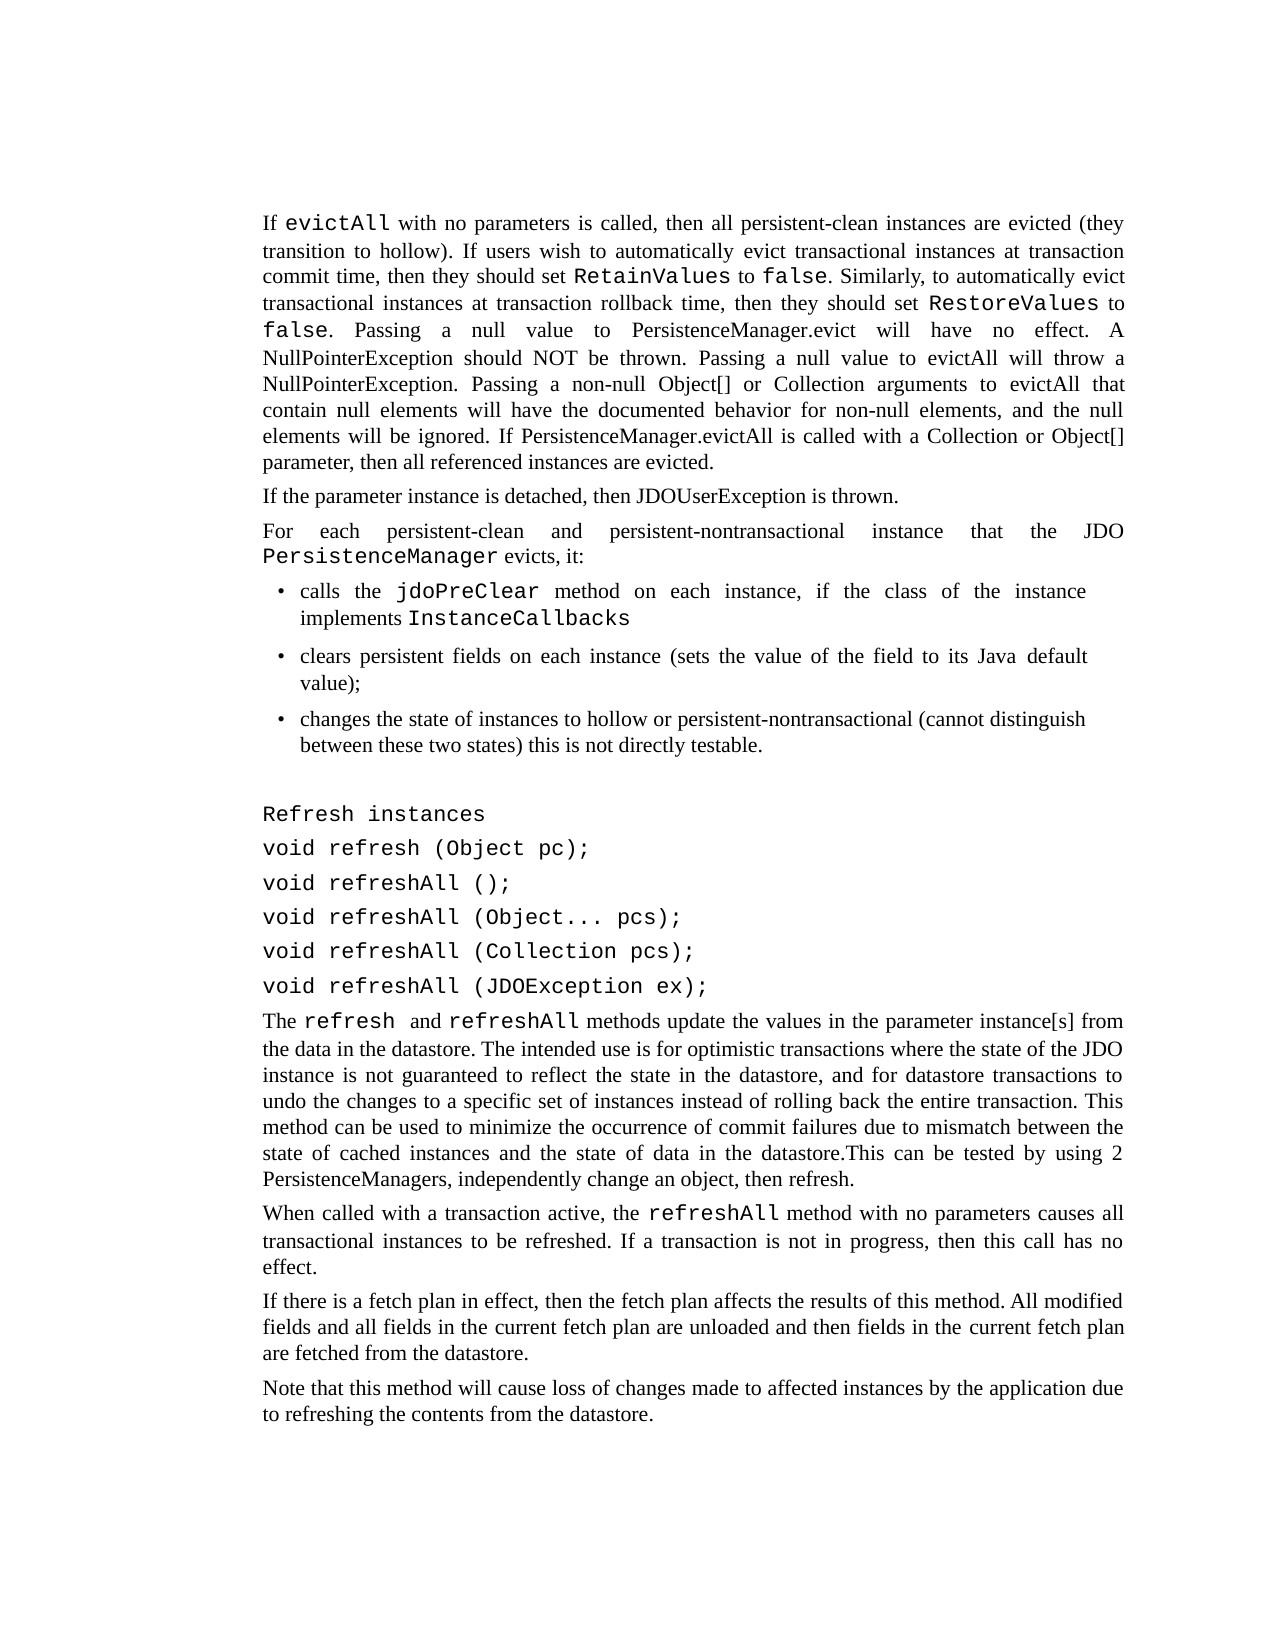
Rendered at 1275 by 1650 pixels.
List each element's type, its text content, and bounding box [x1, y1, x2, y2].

text A12.5.1-2 (PART 2), A12.5.1-3 (PART 2), A12.5.1-4 (PART 2) [For each persistent-clean and persistent-nontransactional instance that the JDO PersistenceManager evicts, it: [262, 517, 1125, 570]
text void refreshAll (JDOException ex); [262, 974, 1125, 1000]
text void refreshAll (); [262, 871, 1125, 897]
text void refreshAll (Collection pcs); [262, 939, 1125, 966]
text void refresh (Object pc); [262, 836, 1125, 862]
text • clears persistent fields on each instance (sets the value of the field to its Java default value); [277, 643, 1087, 695]
text Note that this method will cause loss of changes made to affected instances by the application due to refreshing the contents from the datastore.] [262, 1374, 1125, 1426]
text When called with a transaction active, the refreshAll method with no parameters causes all transactional instances to be refreshed. If a transaction is not in progress, then this call has no effect. [262, 1200, 1125, 1279]
text • changes the state of instances to hollow or persistent-nontransactional (cannot distinguish between these two states) this is not directly testable.] [277, 705, 1087, 757]
text A12.5.1-5 [The refresh and refreshAll methods update the values in the parameter instance[s] from the data in the datastore. The intended use is for optimistic transactions where the state of the JDO instance is not guaranteed to reflect the state in the datastore, and for datastore transactions to undo the changes to a specific set of instances instead of rolling back the entire transaction. This method can be used to minimize the occurrence of commit failures due to mismatch between the state of cached instances and the state of data in the datastore.This can be tested by using 2 PersistenceManagers, independently change an object, then refresh.] [262, 1008, 1125, 1191]
text If the parameter instance is detached, then JDOUserException is thrown. [262, 482, 1125, 508]
text Refresh instances [262, 802, 1125, 828]
text If there is a fetch plan in effect, then the fetch plan affects the results of this method. All modified fields and all fields in the current fetch plan are unloaded and then fields in the current fetch plan are fetched from the datastore. [262, 1287, 1125, 1365]
text • calls the jdoPreClear method on each instance, if the class of the instance implements InstanceCallbacks [277, 578, 1087, 632]
text void refreshAll (Object... pcs); [262, 905, 1125, 931]
text A12.5.1-2 (PART 1) [If evictAll with no parameters is called, then all persistent-clean instances are evicted (they transition to hollow)]. A12.5.1-3 (PART 1) [If users wish to automatically evict transactional instances at transaction commit time, then they should set RetainValues to false.] A12.6.1-1 [Similarly, to automatically evict transactional instances at transaction rollback time, then they should set RestoreValues to false. ]A12.5-7 [Passing a null value to PersistenceManager.evict will have no effect. A NullPointerException should NOT be thrown. ]A12.5-9 [Passing a null value to evictAll will throw a NullPointerException. ]A12.5-11 [Passing a non-null Object[] or Collection arguments to evictAll that contain null elements will have the documented behavior for non-null elements, and the null elements will be ignored.] A12.5.1-4 (PART 1) [If PersistenceManager.evictAll is called with a Collection or Object[] parameter, then all referenced instances are evicted.] [262, 210, 1125, 474]
